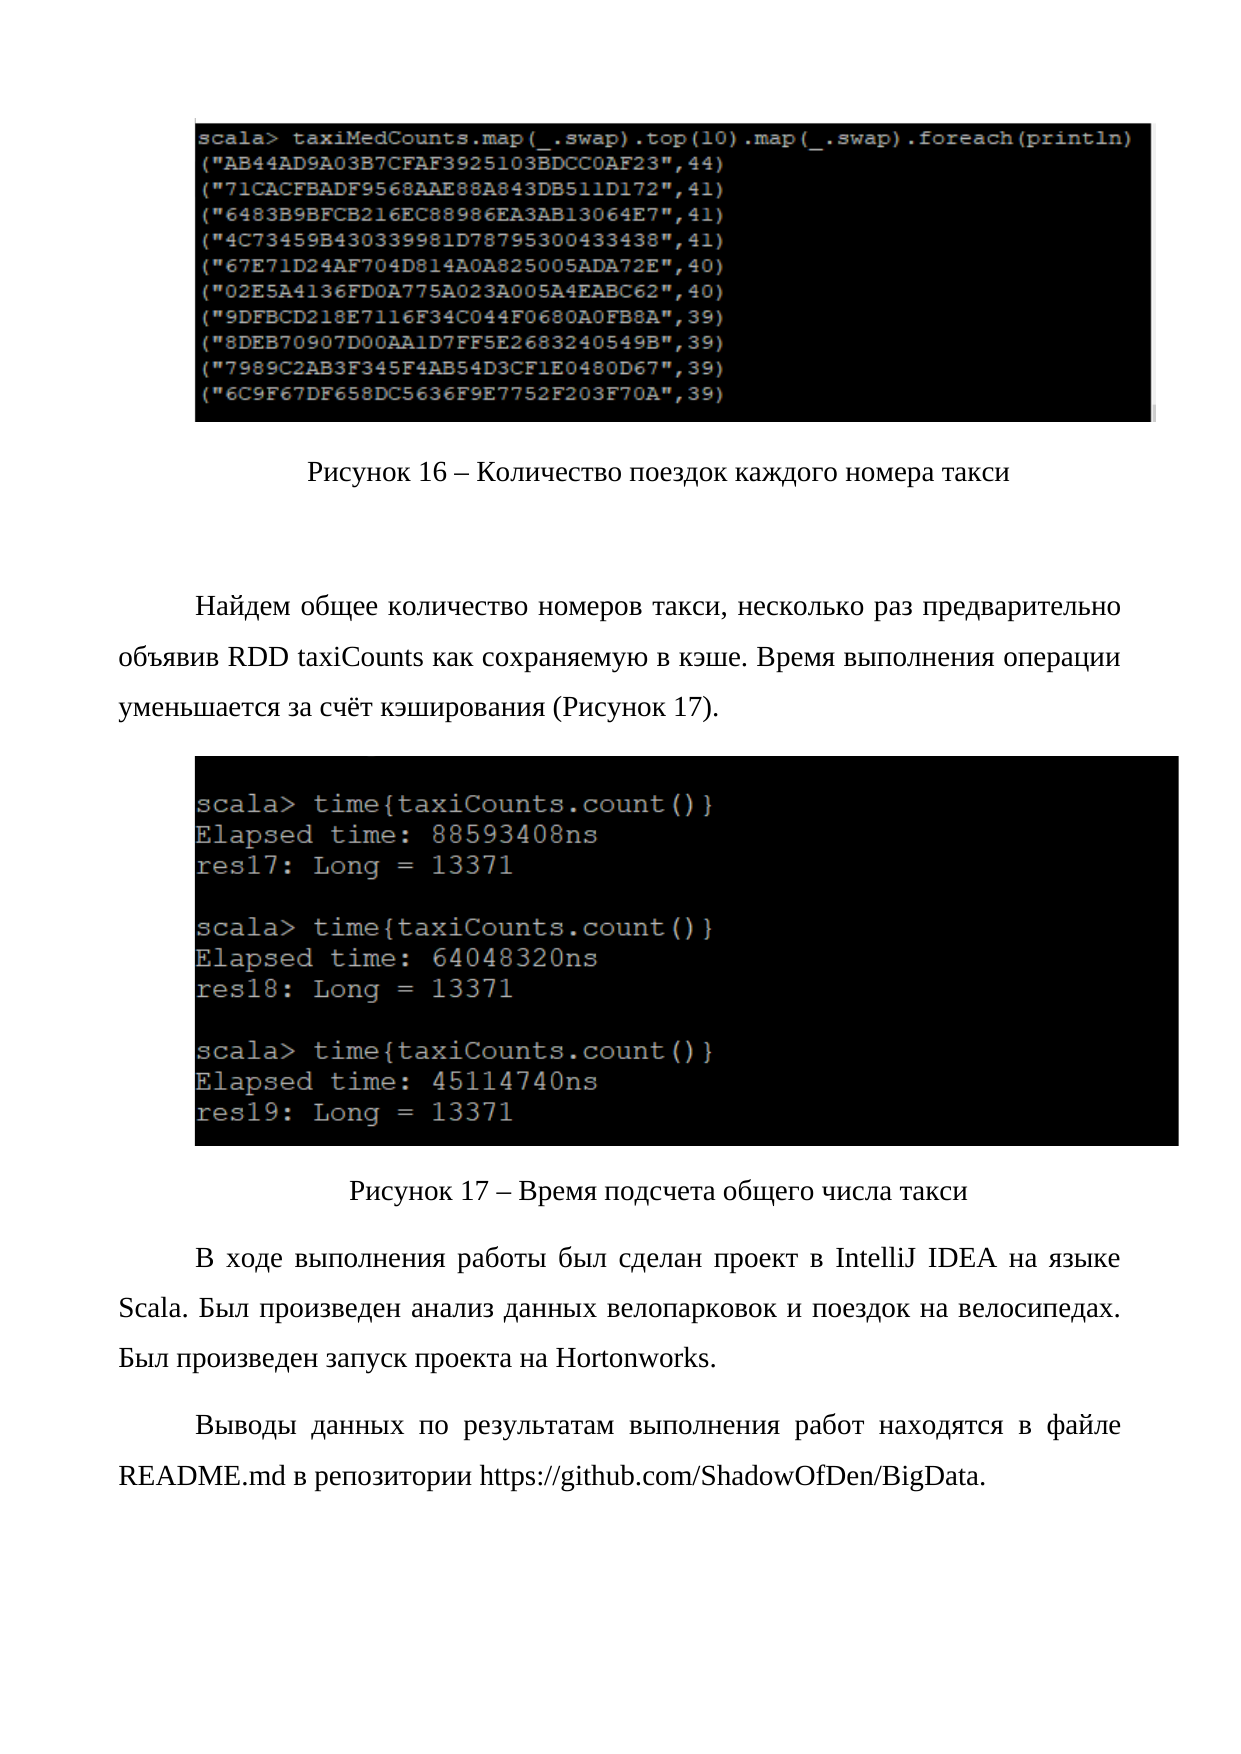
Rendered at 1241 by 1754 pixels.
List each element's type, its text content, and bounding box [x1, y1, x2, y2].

text Найдем общее количество номеров такси, несколько раз предварительно объявив RDD taxiCounts как сохраняемую в кэше. Время выполнения операции уменьшается за счёт кэширования (Рисунок 17). [118, 588, 1122, 723]
text В ходе выполнения работы был сделан проект в IntelliJ IDEA на языке Scala. Был произведен анализ данных велопарковок и поездок на велосипедах. Был произведен запуск проекта на Hortonworks. [118, 1240, 1122, 1374]
text Рисунок 16 – Количество поездок каждого номера такси [118, 454, 1122, 488]
text Рисунок 17 – Время подсчета общего числа такси [118, 1173, 1122, 1206]
text Выводы данных по результатам выполнения работ находятся в файле README.md в репозитории https://github.com/ShadowOfDen/BigData. [118, 1407, 1122, 1491]
picture [194, 118, 1156, 422]
picture [194, 756, 1179, 1146]
